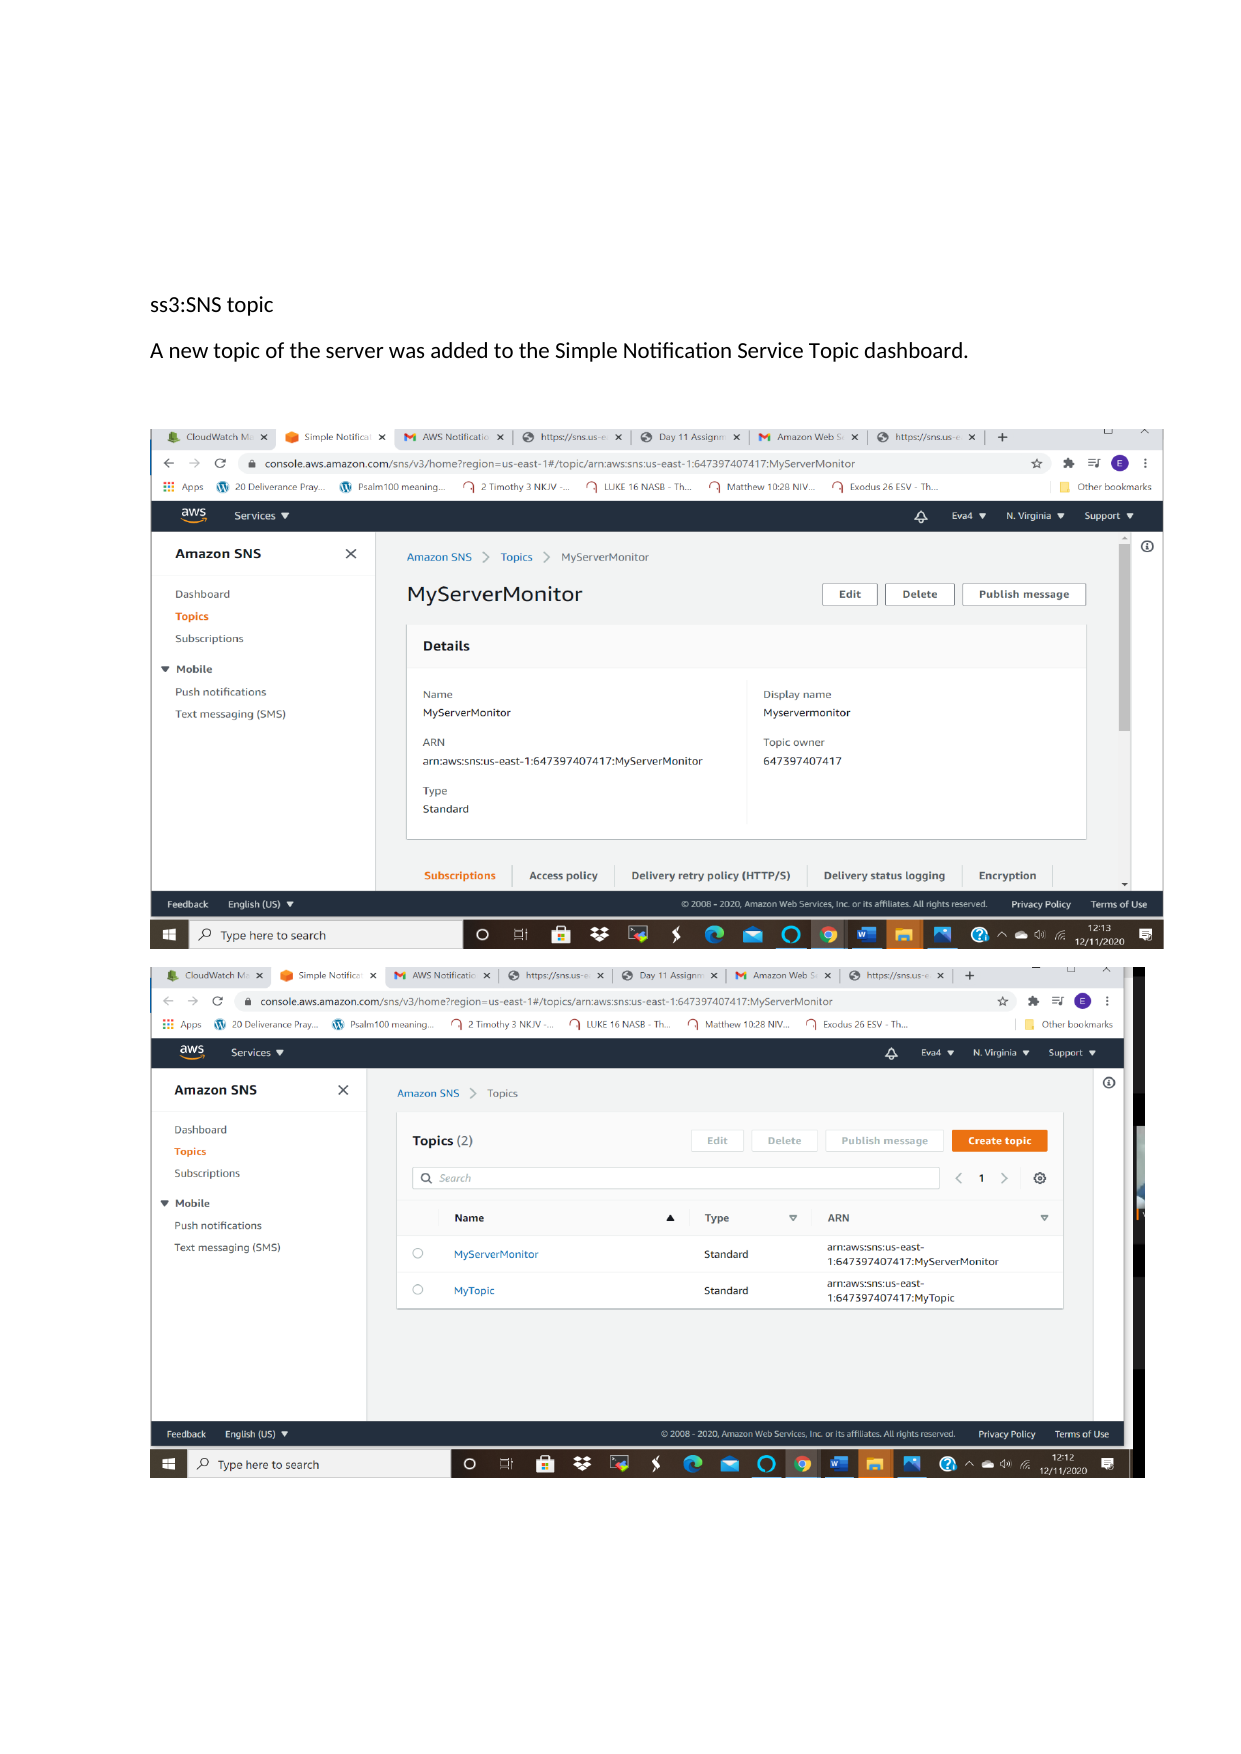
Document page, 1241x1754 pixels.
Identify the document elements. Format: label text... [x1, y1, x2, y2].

text ss3:SNS topic [150, 290, 1090, 318]
text A new topic of the server was added to the Simple Notification Service Topic dashboard. [150, 336, 1090, 364]
